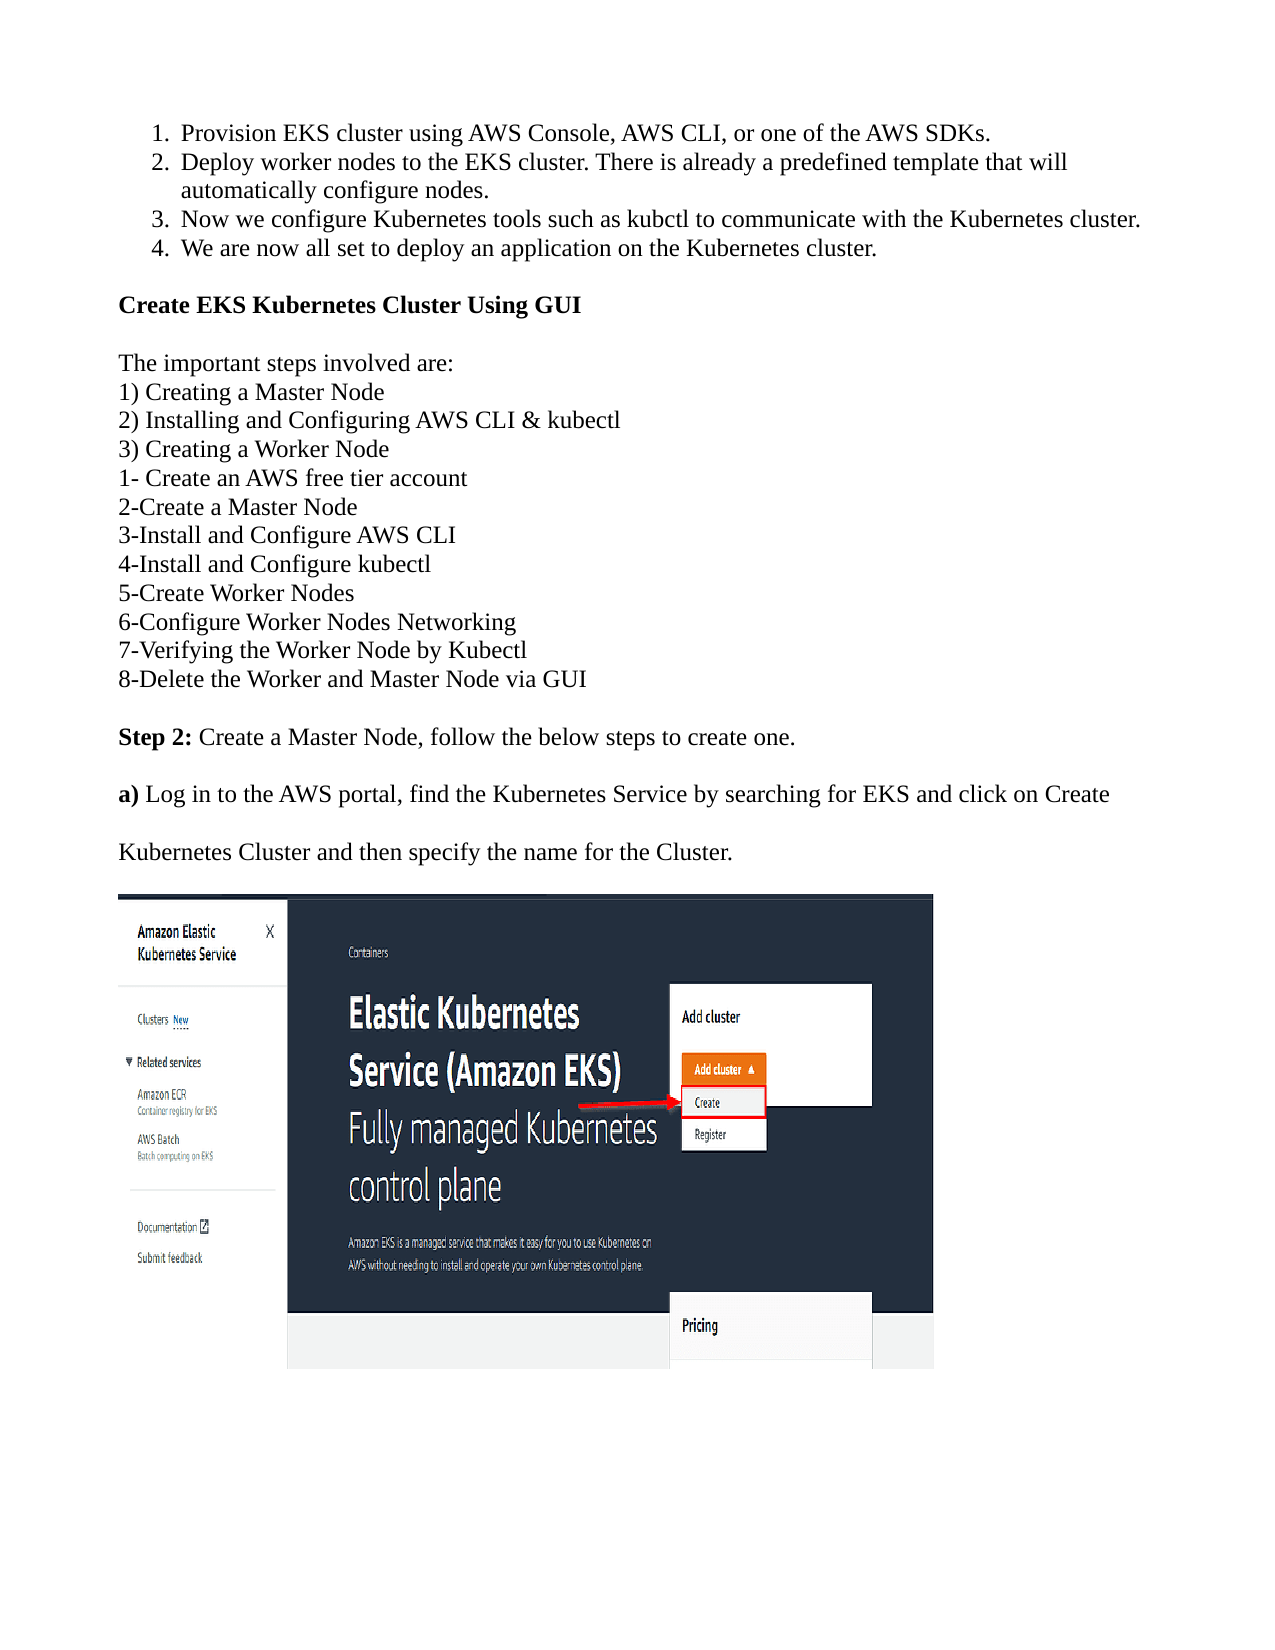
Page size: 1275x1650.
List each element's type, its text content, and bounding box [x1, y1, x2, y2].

text Create EKS Kubernetes Cluster Using GUI [118, 291, 1157, 319]
list We are now all set to deploy an application on the Kubernetes cluster. [151, 233, 1157, 262]
list Provision EKS cluster using AWS Console, AWS CLI, or one of the AWS SDKs. [151, 118, 1157, 147]
text The important steps involved are: 1) Creating a Master Node 2) Installing and Configuring AWS CLI & kubectl 3) Creating a Worker Node [118, 348, 1157, 463]
list Deploy worker nodes to the EKS cluster. There is already a predefined template that will automatically configure nodes. [151, 147, 1157, 204]
list Now we configure Kubernetes tools such as kubctl to communicate with the Kubernetes cluster. [151, 204, 1157, 233]
text 2-Create a Master Node [118, 492, 1157, 521]
picture [118, 894, 932, 1369]
text Step 2: Create a Master Node, follow the below steps to create one. [118, 722, 1157, 751]
text a) Log in to the AWS portal, find the Kubernetes Service by searching for EKS and click on Create [118, 779, 1157, 808]
text 3-Install and Configure AWS CLI 4-Install and Configure kubectl [118, 521, 1157, 578]
text 8-Delete the Worker and Master Node via GUI [118, 664, 1157, 693]
text Kubernetes Cluster and then specify the name for the Cluster. [118, 837, 1157, 866]
text 7-Verifying the Worker Node by Kubectl [118, 636, 1157, 664]
text 6-Configure Worker Nodes Networking [118, 607, 1157, 636]
text 1- Create an AWS free tier account [118, 463, 1157, 492]
text 5-Create Worker Nodes [118, 578, 1157, 607]
